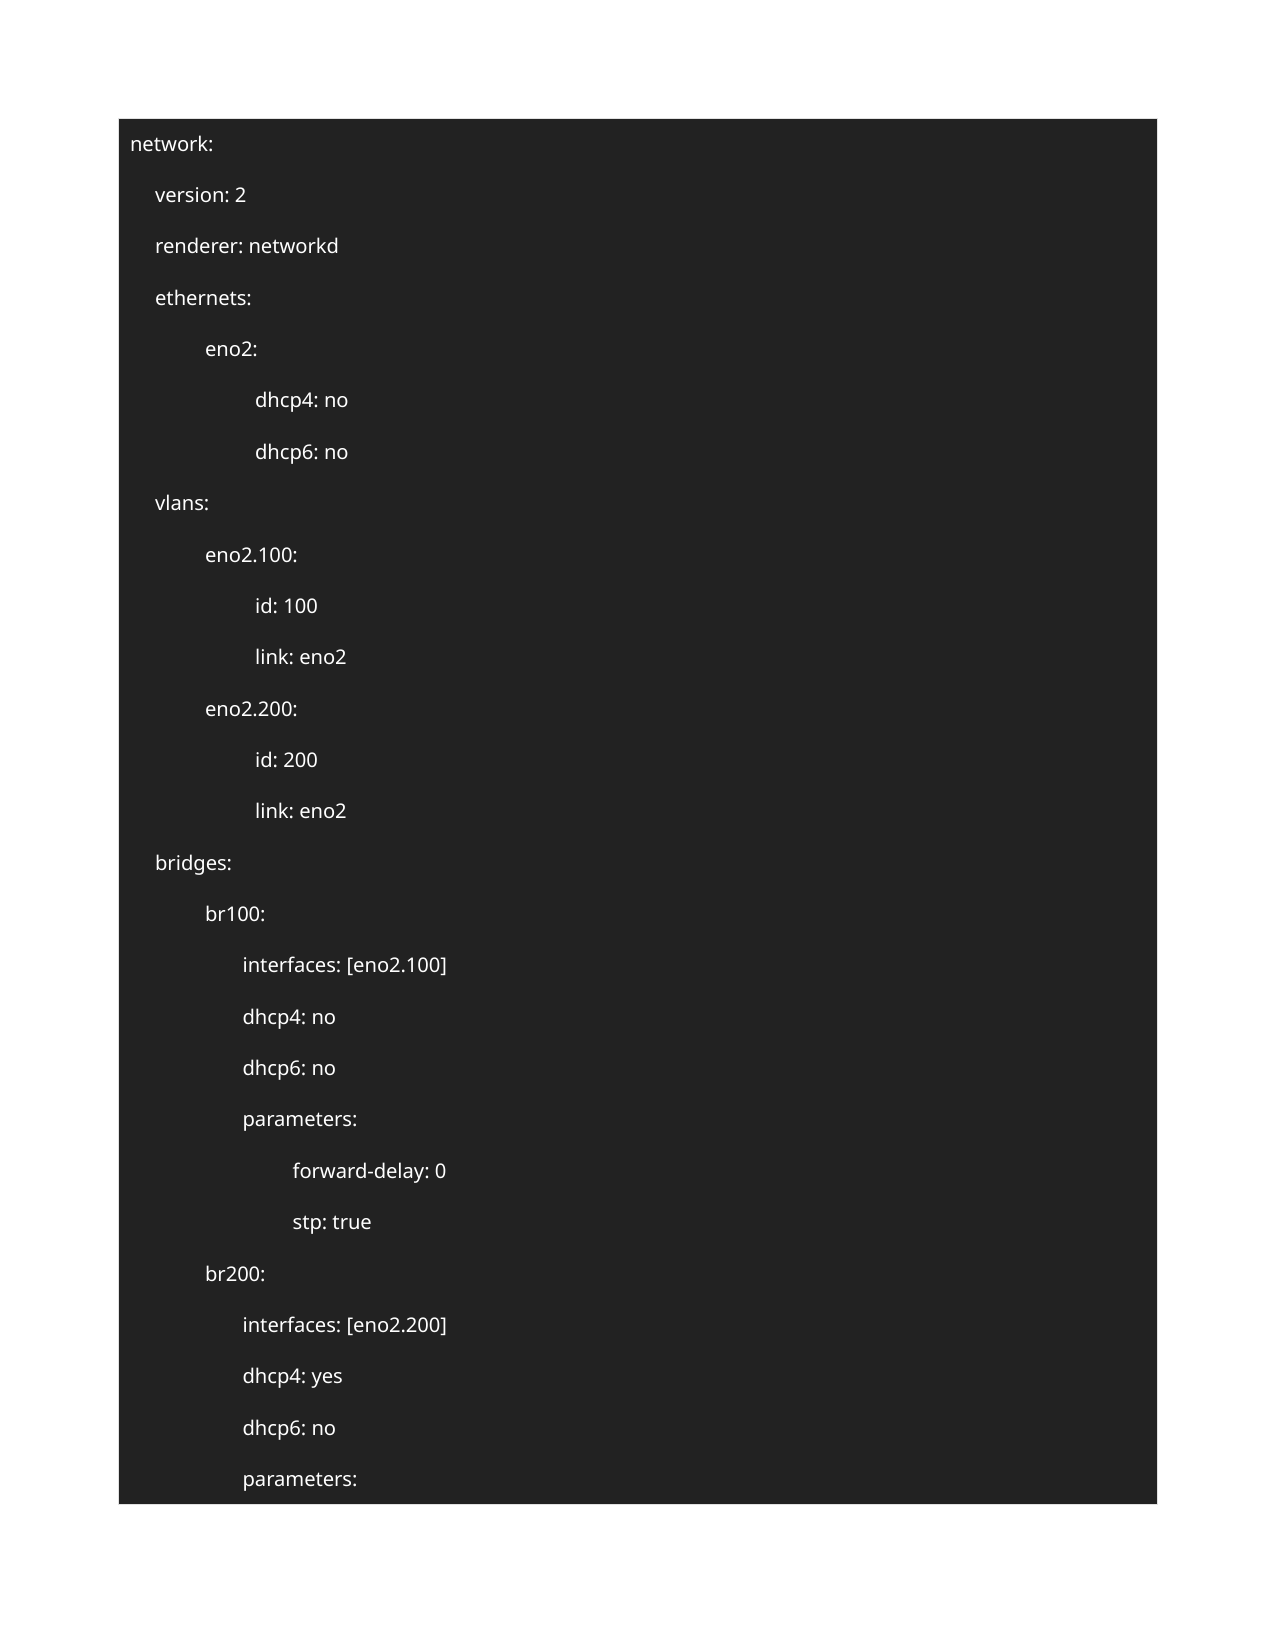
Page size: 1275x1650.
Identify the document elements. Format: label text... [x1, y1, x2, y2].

text interfaces: [eno2.100] [119, 939, 1157, 979]
text br200: [119, 1248, 1157, 1287]
text stp: true [119, 1196, 1157, 1236]
text forward-delay: 0 [119, 1145, 1157, 1184]
text parameters: [119, 1093, 1157, 1133]
text bridges: [119, 837, 1157, 876]
text vlans: [119, 477, 1157, 517]
text br100: [119, 888, 1157, 928]
text renderer: networkd [119, 221, 1157, 260]
text interfaces: [eno2.200] [119, 1299, 1157, 1338]
text parameters: [119, 1453, 1157, 1504]
text dhcp4: no [119, 374, 1157, 414]
text network: [119, 119, 1157, 157]
text eno2.100: [119, 529, 1157, 568]
text version: 2 [119, 169, 1157, 209]
text link: eno2 [119, 785, 1157, 825]
text dhcp6: no [119, 426, 1157, 466]
text dhcp4: no [119, 991, 1157, 1030]
text eno2: [119, 323, 1157, 363]
text dhcp6: no [119, 1402, 1157, 1441]
text dhcp4: yes [119, 1350, 1157, 1390]
text id: 200 [119, 734, 1157, 774]
text dhcp6: no [119, 1042, 1157, 1082]
text link: eno2 [119, 631, 1157, 671]
text ethernets: [119, 272, 1157, 311]
text eno2.200: [119, 683, 1157, 722]
text id: 100 [119, 580, 1157, 619]
